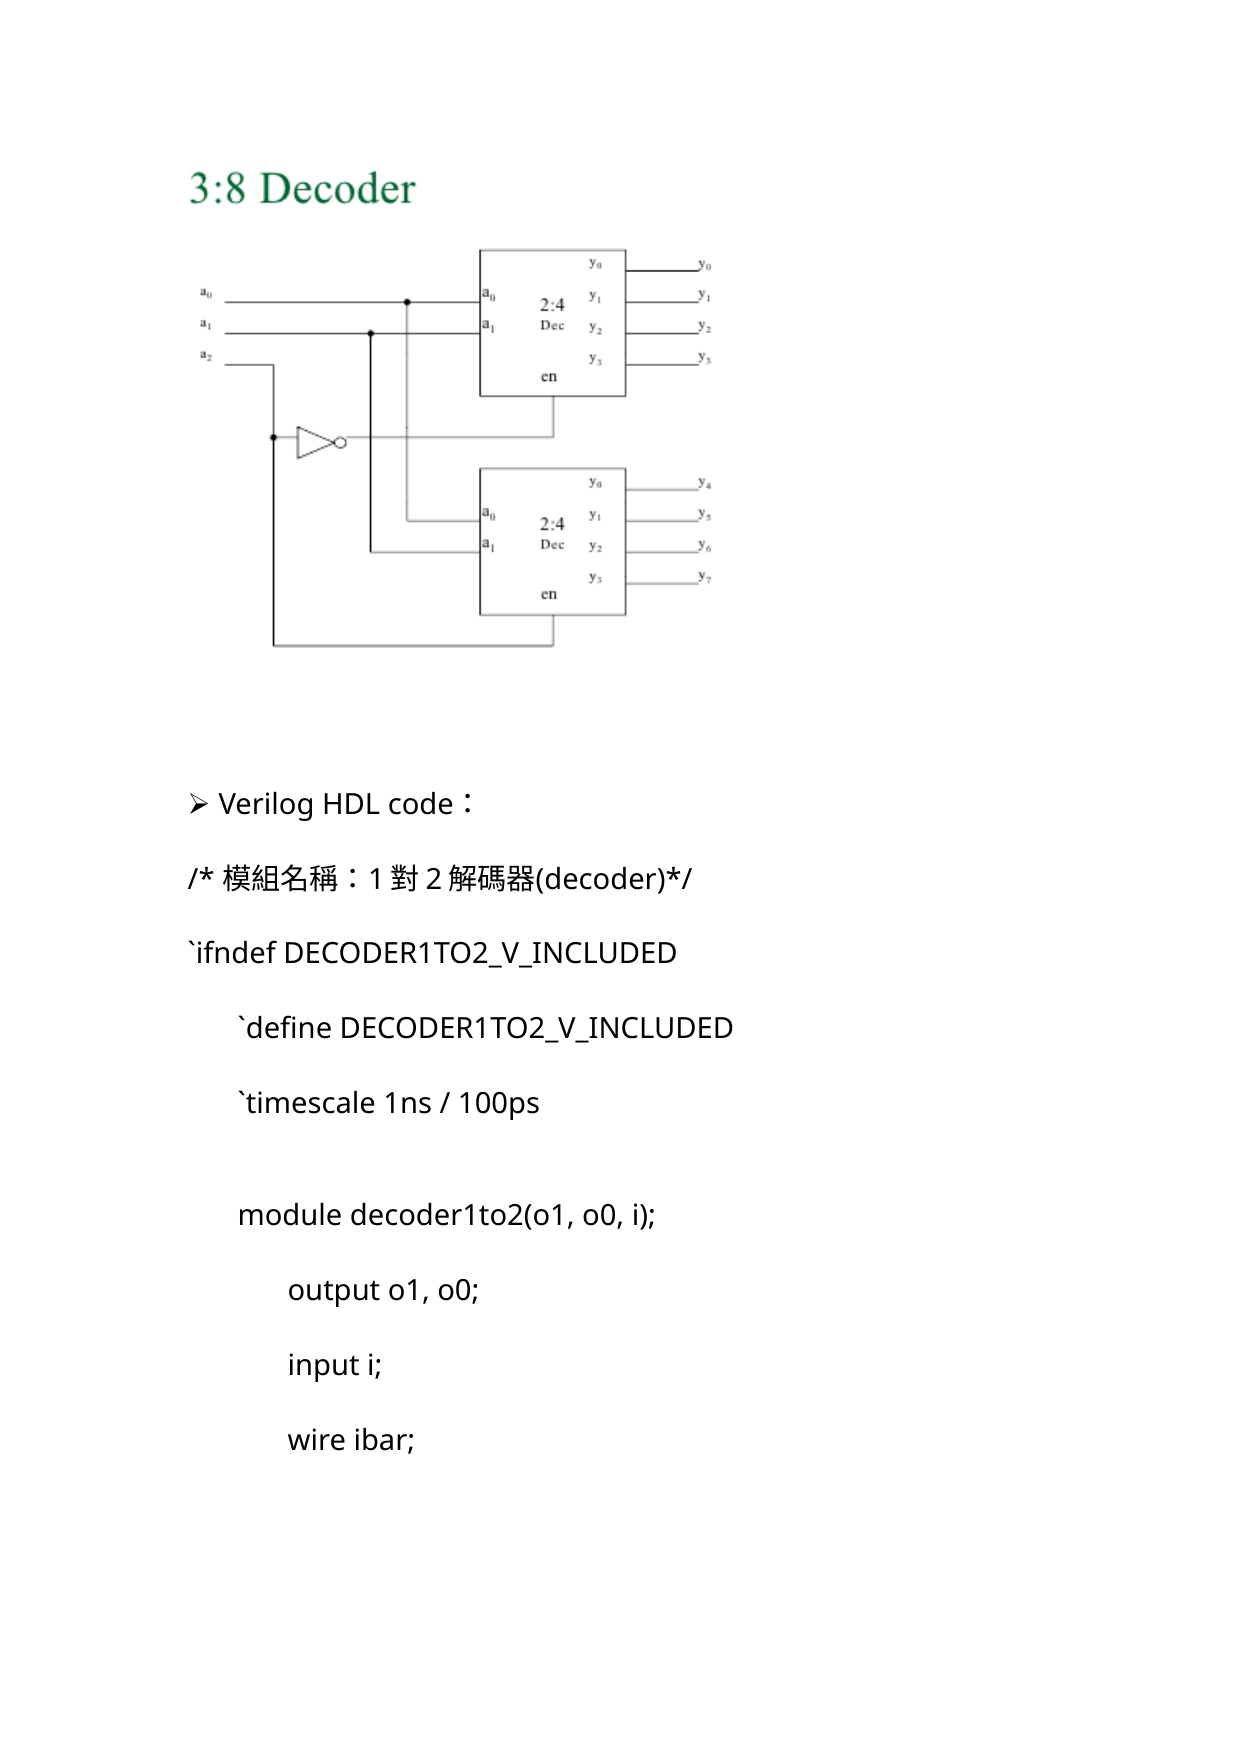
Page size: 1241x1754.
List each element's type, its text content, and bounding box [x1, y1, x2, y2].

picture [187, 164, 719, 654]
text module decoder1to2(o1, o0, i); [187, 1177, 1053, 1252]
text output o1, o0; [187, 1252, 1053, 1327]
text  Verilog HDL code： [187, 764, 1053, 839]
text `timescale 1ns / 100ps [187, 1064, 1053, 1139]
text /* 模組名稱：1對2解碼器(decoder)*/ [187, 839, 1053, 914]
text wire ibar; [187, 1402, 1053, 1477]
text input i; [187, 1327, 1053, 1402]
text `ifndef DECODER1TO2_V_INCLUDED [187, 914, 1053, 989]
text `define DECODER1TO2_V_INCLUDED [187, 989, 1053, 1064]
